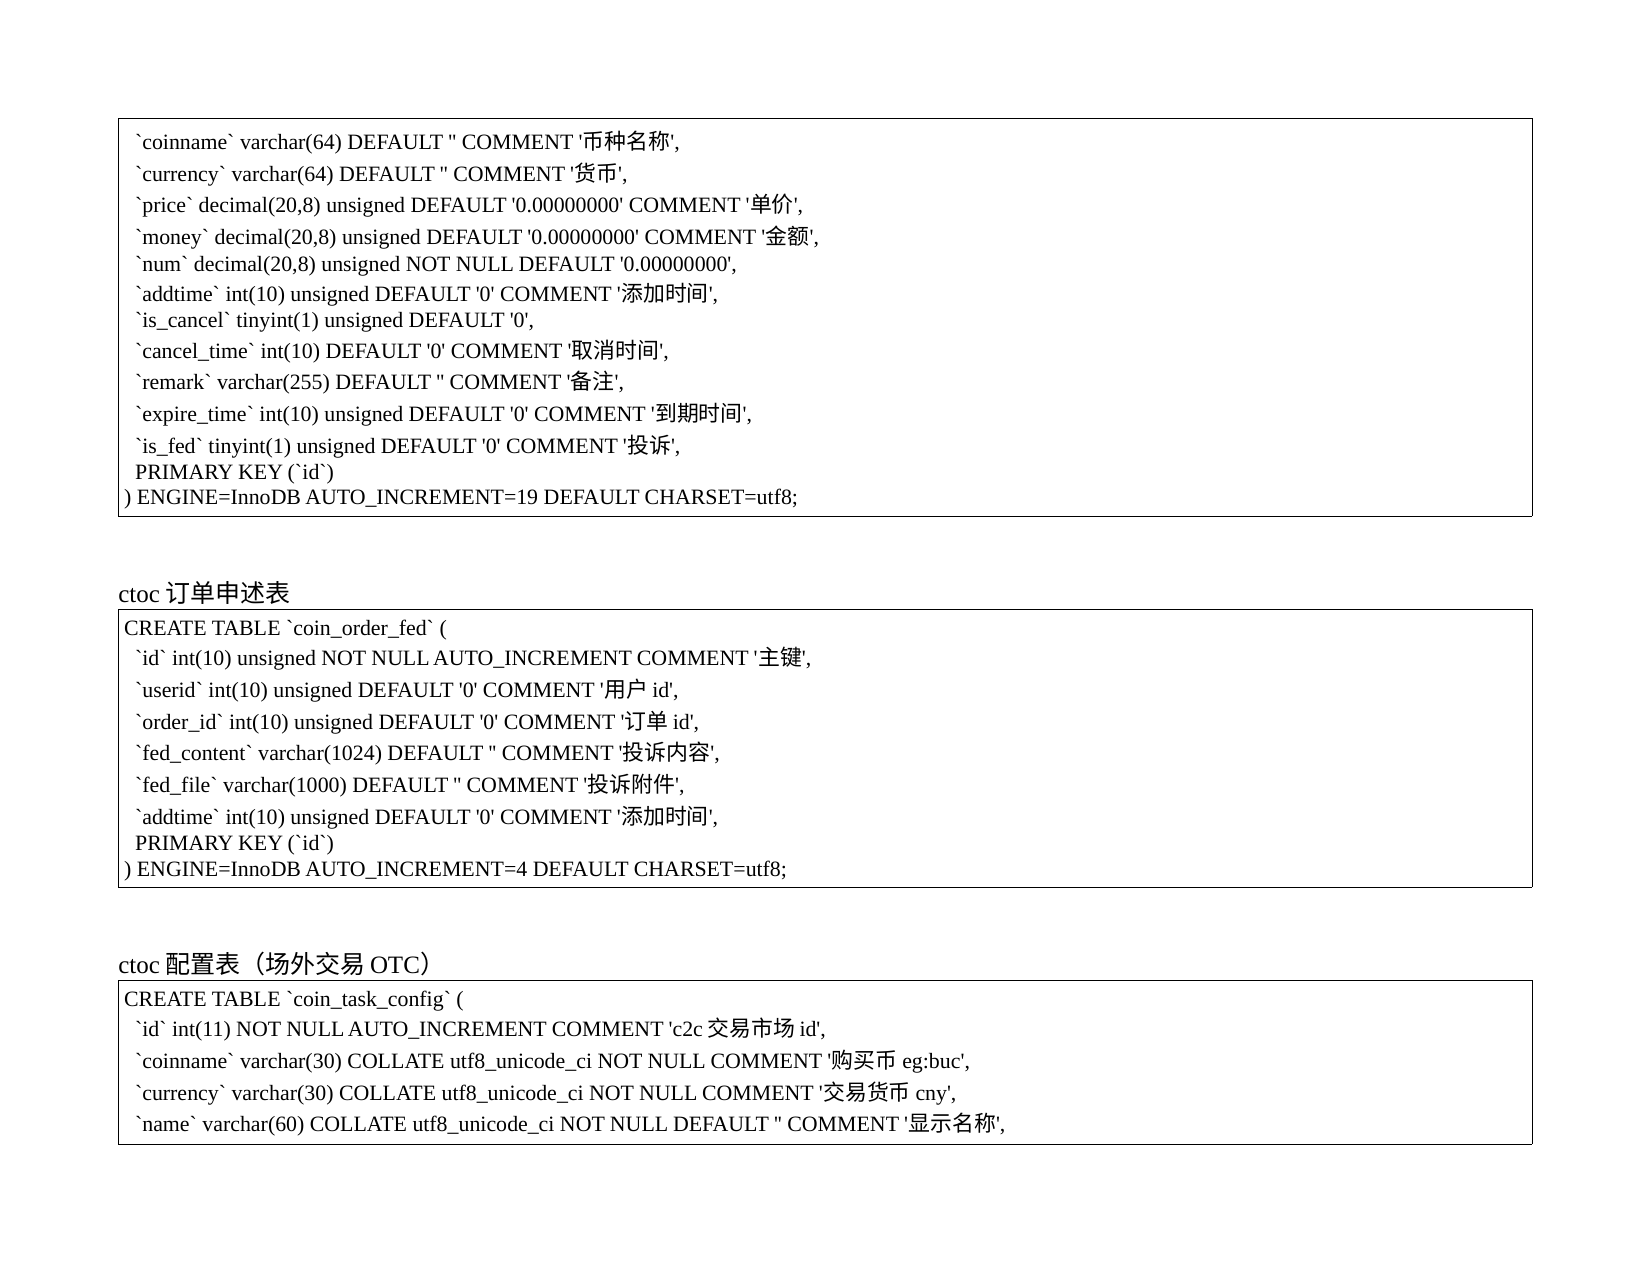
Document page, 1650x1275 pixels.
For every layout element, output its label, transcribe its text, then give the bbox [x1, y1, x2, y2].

text ctoc订单申述表 [118, 573, 1532, 609]
table_header CREATE TABLE `coin_task_config` ( `id` int(11) NOT NULL AUTO_INCREMENT COMMENT 'c2c交易市场id', `coinname` varchar(30) COLLATE utf8_unicode_ci NOT NULL COMMENT '购买币 eg:buc', `currency` varchar(30) COLLATE utf8_unicode_ci NOT NULL COMMENT '交易货币 cny', `name` varchar(60) COLLATE utf8_unicode_ci NOT NULL DEFAULT '' COMMENT '显示名称', [119, 981, 1532, 1144]
table_header `coinname` varchar(64) DEFAULT '' COMMENT '币种名称', `currency` varchar(64) DEFAULT '' COMMENT '货币', `price` decimal(20,8) unsigned DEFAULT '0.00000000' COMMENT '单价', `money` decimal(20,8) unsigned DEFAULT '0.00000000' COMMENT '金额', `num` decimal(20,8) unsigned NOT NULL DEFAULT '0.00000000', `addtime` int(10) unsigned DEFAULT '0' COMMENT '添加时间', `is_cancel` tinyint(1) unsigned DEFAULT '0', `cancel_time` int(10) DEFAULT '0' COMMENT '取消时间', `remark` varchar(255) DEFAULT '' COMMENT '备注', `expire_time` int(10) unsigned DEFAULT '0' COMMENT '到期时间', `is_fed` tinyint(1) unsigned DEFAULT '0' COMMENT '投诉', PRIMARY KEY (`id`) ) ENGINE=InnoDB AUTO_INCREMENT=19 DEFAULT CHARSET=utf8; [119, 119, 1532, 516]
table_header CREATE TABLE `coin_order_fed` ( `id` int(10) unsigned NOT NULL AUTO_INCREMENT COMMENT '主键', `userid` int(10) unsigned DEFAULT '0' COMMENT '用户id', `order_id` int(10) unsigned DEFAULT '0' COMMENT '订单id', `fed_content` varchar(1024) DEFAULT '' COMMENT '投诉内容', `fed_file` varchar(1000) DEFAULT '' COMMENT '投诉附件', `addtime` int(10) unsigned DEFAULT '0' COMMENT '添加时间', PRIMARY KEY (`id`) ) ENGINE=InnoDB AUTO_INCREMENT=4 DEFAULT CHARSET=utf8; [119, 610, 1532, 887]
text ctoc配置表（场外交易OTC） [118, 944, 1532, 980]
